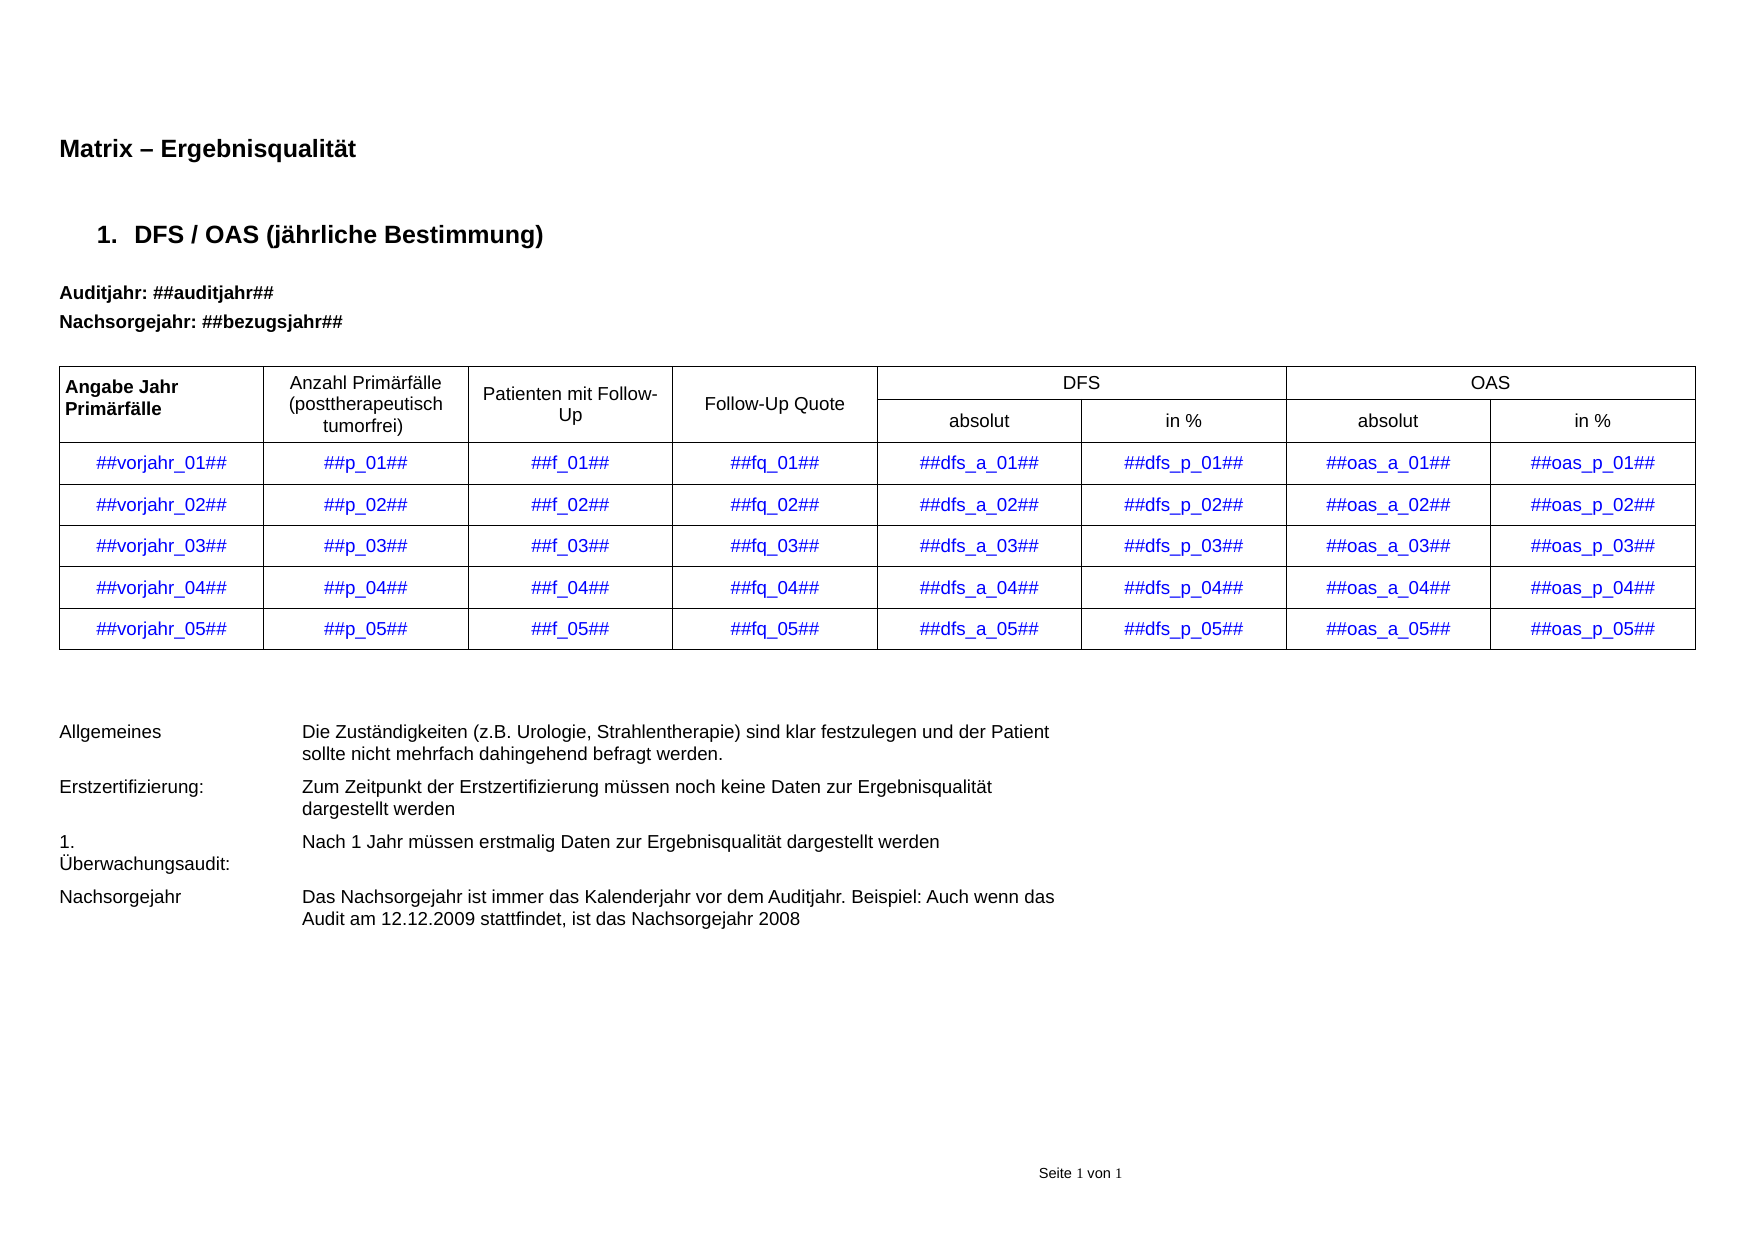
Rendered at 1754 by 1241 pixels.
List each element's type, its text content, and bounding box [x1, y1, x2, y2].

table_cell ##dfs_a_02## [878, 485, 1081, 525]
table_header Allgemeines [48, 721, 241, 764]
table_cell ##dfs_p_03## [1082, 526, 1286, 566]
table_header Angabe Jahr Primärfälle [60, 367, 263, 442]
table_cell Zum Zeitpunkt der Erstzertifizierung müssen noch keine Daten zur Ergebnisqualität dargestellt werden [291, 776, 1078, 819]
table_cell ##fq_03## [673, 526, 877, 566]
table_cell [291, 874, 1078, 886]
table_cell ##oas_a_05## [1287, 609, 1490, 649]
table_header Follow-Up Quote [673, 367, 877, 442]
table_header Anzahl Primärfälle (posttherapeutisch tumorfrei) [264, 367, 468, 442]
table_cell ##fq_04## [673, 567, 877, 608]
table_cell ##f_01## [469, 443, 672, 483]
table_cell [241, 874, 291, 886]
table_cell Nach 1 Jahr müssen erstmalig Daten zur Ergebnisqualität dargestellt werden [291, 831, 1078, 874]
table_cell ##oas_p_05## [1491, 609, 1695, 649]
table_cell [291, 765, 1078, 776]
table_cell ##f_05## [469, 609, 672, 649]
table_cell ##oas_p_04## [1491, 567, 1695, 608]
table_cell Nachsorgejahr [48, 886, 241, 929]
table_header Die Zuständigkeiten (z.B. Urologie, Strahlentherapie) sind klar festzulegen und der Patient sollte nicht mehrfach dahingehend befragt werden. [291, 721, 1078, 764]
table_cell Das Nachsorgejahr ist immer das Kalenderjahr vor dem Auditjahr. Beispiel: Auch wenn das Audit am 12.12.2009 stattfindet, ist das Nachsorgejahr 2008 [291, 886, 1078, 929]
table_cell ##dfs_p_01## [1082, 443, 1286, 483]
table_cell ##oas_p_03## [1491, 526, 1695, 566]
table_cell [48, 765, 241, 776]
table_cell ##oas_a_02## [1287, 485, 1490, 525]
table_cell ##oas_a_04## [1287, 567, 1490, 608]
table_cell ##dfs_p_04## [1082, 567, 1286, 608]
table_cell ##vorjahr_01## [60, 443, 263, 483]
table_cell ##vorjahr_04## [60, 567, 263, 608]
table_cell in % [1082, 400, 1286, 442]
table_cell [241, 886, 291, 929]
table_cell [291, 819, 1078, 831]
table_cell ##dfs_p_05## [1082, 609, 1286, 649]
table_header [241, 721, 291, 764]
table_cell ##p_02## [264, 485, 468, 525]
text Auditjahr: ##auditjahr## [59, 281, 1695, 303]
table_cell ##p_03## [264, 526, 468, 566]
table_cell 1. Überwachungsaudit: [48, 831, 241, 874]
table_cell [241, 831, 291, 874]
table_cell ##fq_05## [673, 609, 877, 649]
table_cell [241, 776, 291, 819]
table_cell ##dfs_a_01## [878, 443, 1081, 483]
table_cell absolut [1287, 400, 1490, 442]
table_cell ##f_03## [469, 526, 672, 566]
table_cell ##dfs_a_04## [878, 567, 1081, 608]
table_cell ##vorjahr_02## [60, 485, 263, 525]
table_cell [48, 819, 241, 831]
table_cell ##oas_p_01## [1491, 443, 1695, 483]
table_header OAS [1287, 367, 1695, 399]
table_cell ##p_04## [264, 567, 468, 608]
table_cell ##p_05## [264, 609, 468, 649]
table_header DFS [878, 367, 1286, 399]
table_header Patienten mit Follow-Up [469, 367, 672, 442]
table_cell ##dfs_p_02## [1082, 485, 1286, 525]
table_cell ##oas_a_01## [1287, 443, 1490, 483]
table_cell ##vorjahr_03## [60, 526, 263, 566]
table_cell ##oas_a_03## [1287, 526, 1490, 566]
table_cell [48, 874, 241, 886]
table_cell ##f_02## [469, 485, 672, 525]
table_cell ##oas_p_02## [1491, 485, 1695, 525]
table_cell ##dfs_a_05## [878, 609, 1081, 649]
table_cell ##dfs_a_03## [878, 526, 1081, 566]
table_cell in % [1491, 400, 1695, 442]
list DFS / OAS (jährliche Bestimmung) [97, 220, 1695, 248]
table_cell Erstzertifizierung: [48, 776, 241, 819]
text Nachsorgejahr: ##bezugsjahr## [59, 311, 1695, 333]
table_cell [241, 765, 291, 776]
table_cell ##f_04## [469, 567, 672, 608]
table_cell ##fq_02## [673, 485, 877, 525]
table_cell [241, 819, 291, 831]
text Matrix – Ergebnisqualität [59, 133, 1695, 162]
table_cell ##fq_01## [673, 443, 877, 483]
table_cell absolut [878, 400, 1081, 442]
table_cell ##vorjahr_05## [60, 609, 263, 649]
table_cell ##p_01## [264, 443, 468, 483]
